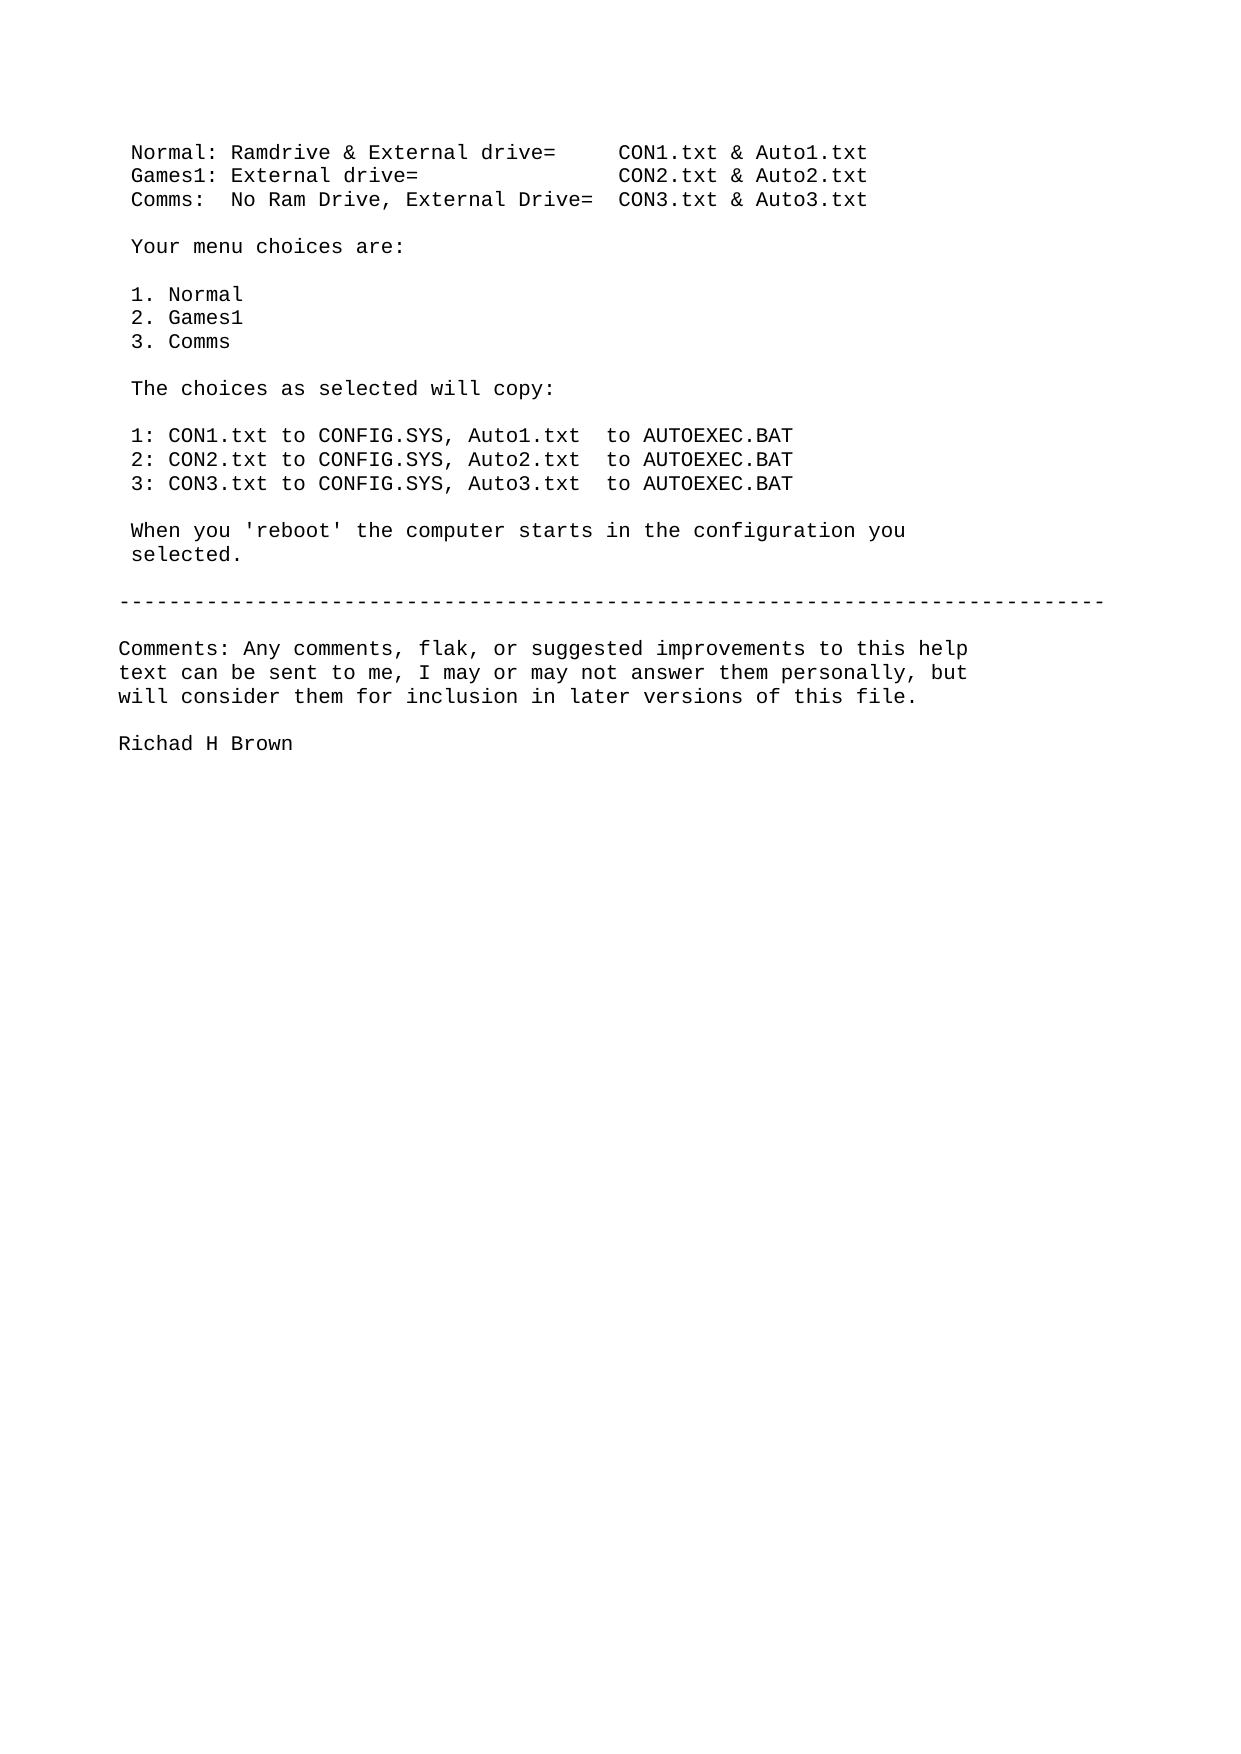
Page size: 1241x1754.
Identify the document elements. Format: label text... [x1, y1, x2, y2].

text The choices as selected will copy: [118, 378, 1122, 402]
text 2. Games1 [118, 307, 1122, 331]
text Comments: Any comments, flak, or suggested improvements to this help [118, 638, 1122, 662]
text 3. Comms [118, 331, 1122, 354]
text text can be sent to me, I may or may not answer them personally, but [118, 662, 1122, 686]
text Games1: External drive= CON2.txt & Auto2.txt [118, 165, 1122, 189]
text will consider them for inclusion in later versions of this file. [118, 686, 1122, 709]
text Your menu choices are: [118, 236, 1122, 260]
text When you 'reboot' the computer starts in the configuration you [118, 520, 1122, 544]
text Comms: No Ram Drive, External Drive= CON3.txt & Auto3.txt [118, 189, 1122, 213]
text selected. [118, 544, 1122, 567]
text Normal: Ramdrive & External drive= CON1.txt & Auto1.txt [118, 142, 1122, 165]
text 1: CON1.txt to CONFIG.SYS, Auto1.txt to AUTOEXEC.BAT [118, 426, 1122, 449]
text 3: CON3.txt to CONFIG.SYS, Auto3.txt to AUTOEXEC.BAT [118, 473, 1122, 496]
text 1. Normal [118, 284, 1122, 307]
text 2: CON2.txt to CONFIG.SYS, Auto2.txt to AUTOEXEC.BAT [118, 449, 1122, 473]
text Richad H Brown [118, 733, 1122, 757]
text ------------------------------------------------------------------------------- [118, 591, 1122, 615]
